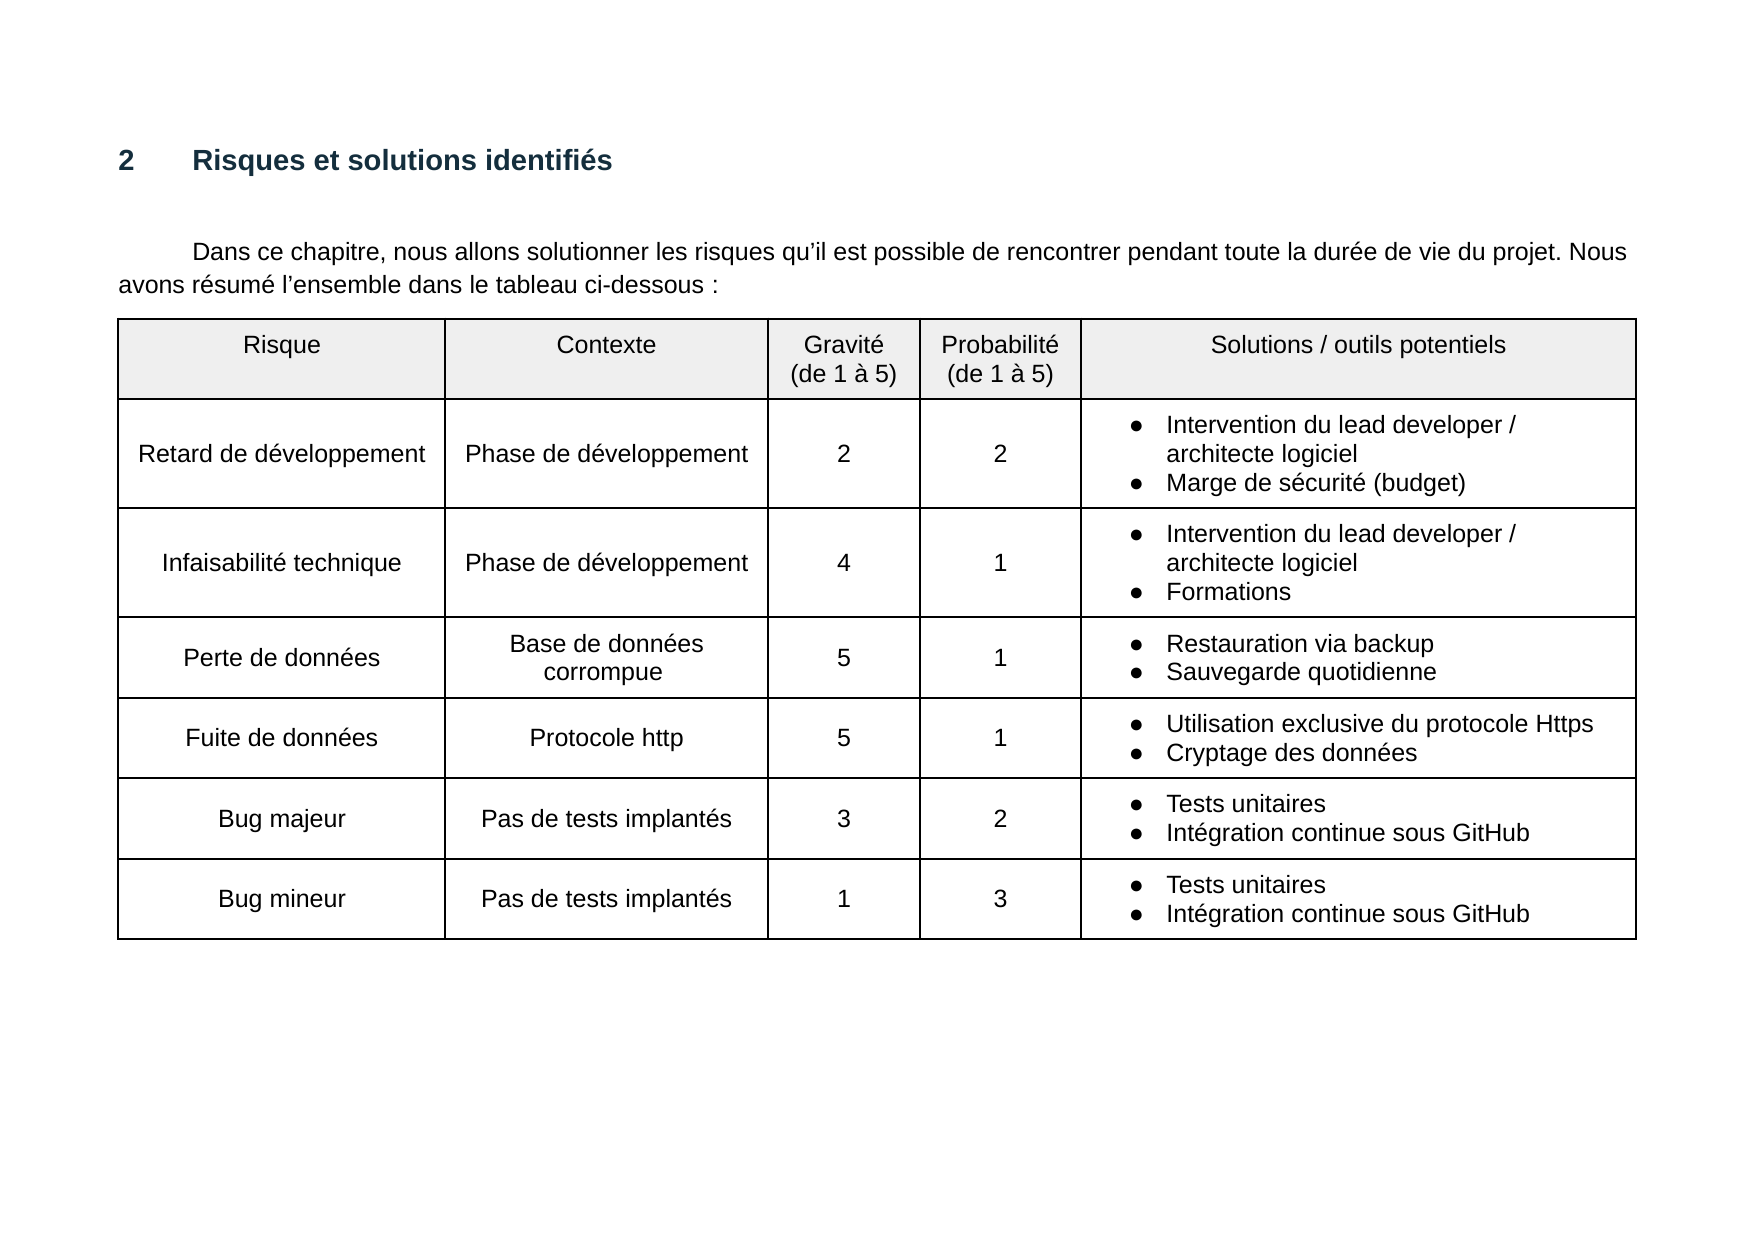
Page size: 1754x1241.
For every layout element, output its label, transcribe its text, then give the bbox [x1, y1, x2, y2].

table_cell Intervention du lead developer / architecte logiciel Marge de sécurité (budget) [1082, 400, 1635, 507]
table_cell 4 [769, 509, 919, 616]
table_cell Pas de tests implantés [446, 779, 767, 857]
table_cell Fuite de données [119, 699, 444, 777]
subtitle Risques et solutions identifiés [118, 143, 1636, 177]
table_cell Utilisation exclusive du protocole Https Cryptage des données [1082, 699, 1635, 777]
table_cell 2 [921, 400, 1080, 507]
table_header Gravité (de 1 à 5) [769, 320, 919, 398]
table_cell Infaisabilité technique [119, 509, 444, 616]
table_header Risque [119, 320, 444, 398]
table_cell Base de données corrompue [446, 618, 767, 697]
table_cell 1 [921, 509, 1080, 616]
table_cell Phase de développement [446, 509, 767, 616]
table_cell Restauration via backup Sauvegarde quotidienne [1082, 618, 1635, 697]
table_cell 3 [769, 779, 919, 857]
table_cell 2 [769, 400, 919, 507]
table_cell Bug majeur [119, 779, 444, 857]
table_cell Pas de tests implantés [446, 860, 767, 938]
table_cell Tests unitaires Intégration continue sous GitHub [1082, 860, 1635, 938]
table_header Solutions / outils potentiels [1082, 320, 1635, 398]
text Dans ce chapitre, nous allons solutionner les risques qu’il est possible de rencontrer pendant toute la durée de vie du projet. Nous avons résumé l’ensemble dans le tableau ci-dessous : [118, 237, 1636, 298]
table_cell Protocole http [446, 699, 767, 777]
table_header Contexte [446, 320, 767, 398]
table_cell Tests unitaires Intégration continue sous GitHub [1082, 779, 1635, 857]
table_cell Perte de données [119, 618, 444, 697]
table_cell 5 [769, 699, 919, 777]
table_cell Intervention du lead developer / architecte logiciel Formations [1082, 509, 1635, 616]
table_cell 3 [921, 860, 1080, 938]
table_cell 5 [769, 618, 919, 697]
table_cell 1 [921, 699, 1080, 777]
table_cell 1 [769, 860, 919, 938]
table_cell 1 [921, 618, 1080, 697]
table_cell 2 [921, 779, 1080, 857]
table_header Probabilité (de 1 à 5) [921, 320, 1080, 398]
table_cell Bug mineur [119, 860, 444, 938]
table_cell Retard de développement [119, 400, 444, 507]
table_cell Phase de développement [446, 400, 767, 507]
